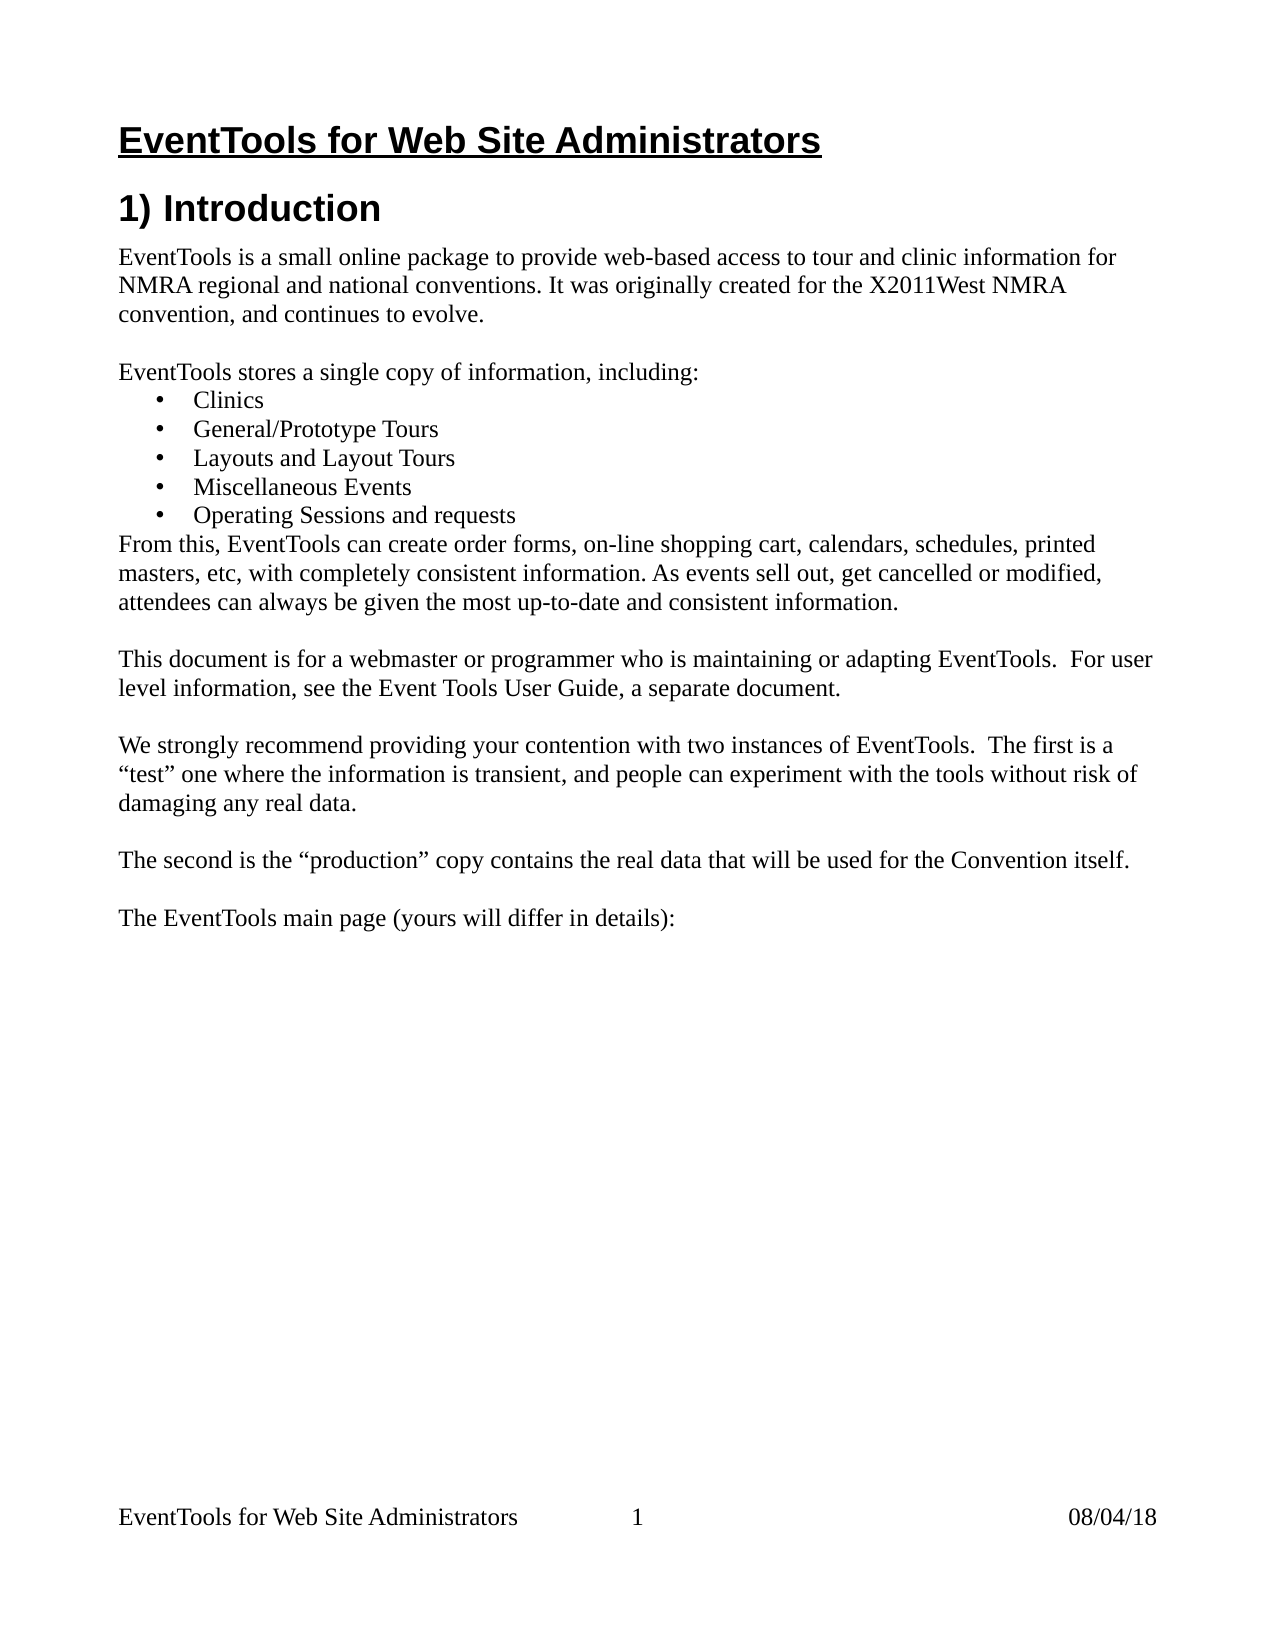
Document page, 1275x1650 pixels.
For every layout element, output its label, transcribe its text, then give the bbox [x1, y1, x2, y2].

text From this, EventTools can create order forms, on-line shopping cart, calendars, schedules, printed masters, etc, with completely consistent information. As events sell out, get cancelled or modified, attendees can always be given the most up-to-date and consistent information. [118, 529, 1157, 616]
list Layouts and Layout Tours [156, 443, 1157, 472]
title EventTools for Web Site Administrators [118, 118, 1157, 161]
list Operating Sessions and requests [156, 501, 1157, 529]
text EventTools stores a single copy of information, including: [118, 357, 1157, 386]
list General/Prototype Tours [156, 414, 1157, 443]
text This document is for a webmaster or programmer who is maintaining or adapting EventTools. For user level information, see the Event Tools User Guide, a separate document. [118, 644, 1157, 702]
text EventTools is a small online package to provide web-based access to tour and clinic information for NMRA regional and national conventions. It was originally created for the X2011West NMRA convention, and continues to evolve. [118, 242, 1157, 328]
list Miscellaneous Events [156, 472, 1157, 501]
text The second is the “production” copy contains the real data that will be used for the Convention itself. [118, 846, 1157, 874]
subtitle Introduction [118, 186, 1157, 229]
text The EventTools main page (yours will differ in details): [118, 903, 1157, 932]
list Clinics [156, 386, 1157, 414]
text We strongly recommend providing your contention with two instances of EventTools. The first is a “test” one where the information is transient, and people can experiment with the tools without risk of damaging any real data. [118, 731, 1157, 817]
